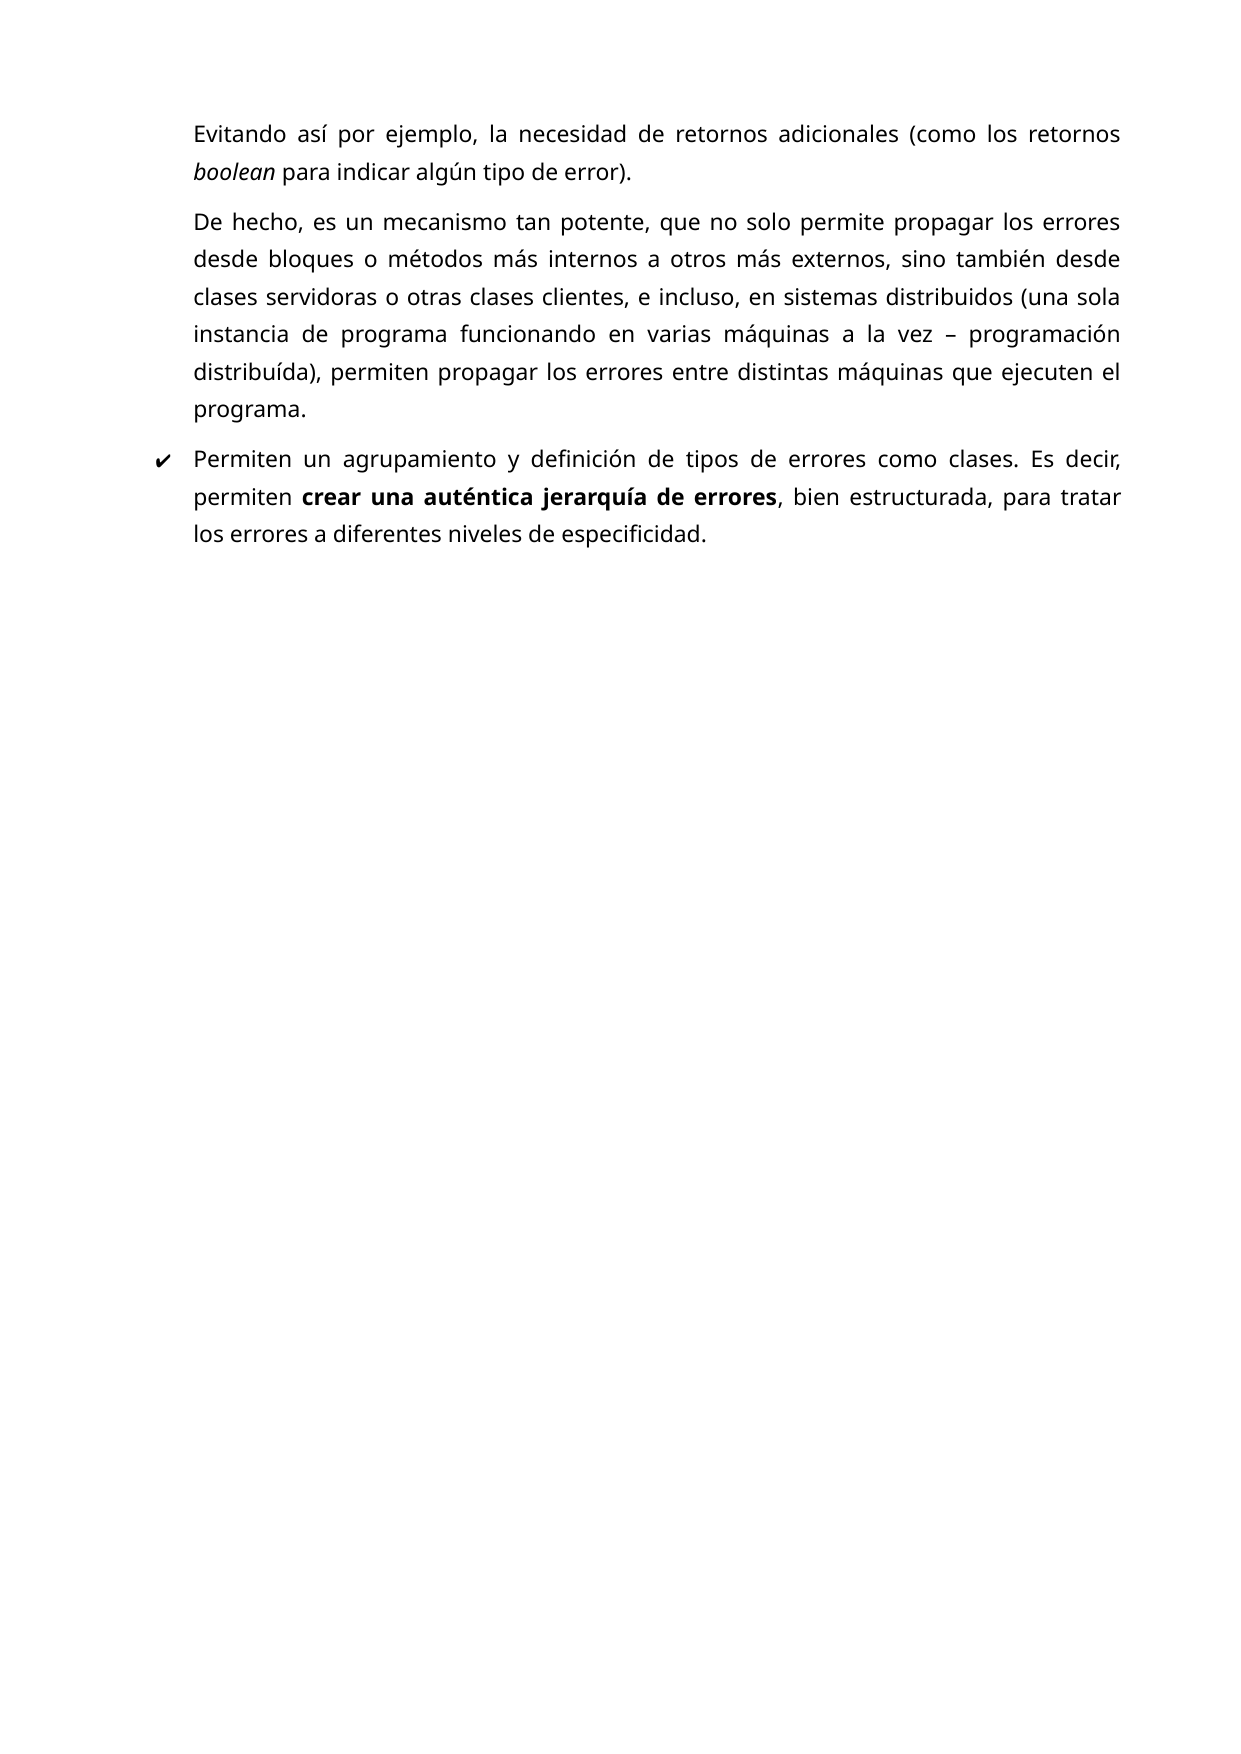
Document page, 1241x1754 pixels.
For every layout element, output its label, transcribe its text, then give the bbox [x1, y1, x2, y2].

list Evitando así por ejemplo, la necesidad de retornos adicionales (como los retornos boolean para indicar algún tipo de error). [156, 118, 1122, 187]
list De hecho, es un mecanismo tan potente, que no solo permite propagar los errores desde bloques o métodos más internos a otros más externos, sino también desde clases servidoras o otras clases clientes, e incluso, en sistemas distribuidos (una sola instancia de programa funcionando en varias máquinas a la vez – programación distribuída), permiten propagar los errores entre distintas máquinas que ejecuten el programa. [156, 206, 1122, 424]
list Permiten un agrupamiento y definición de tipos de errores como clases. Es decir, permiten crear una auténtica jerarquía de errores, bien estructurada, para tratar los errores a diferentes niveles de especificidad. [156, 443, 1122, 549]
